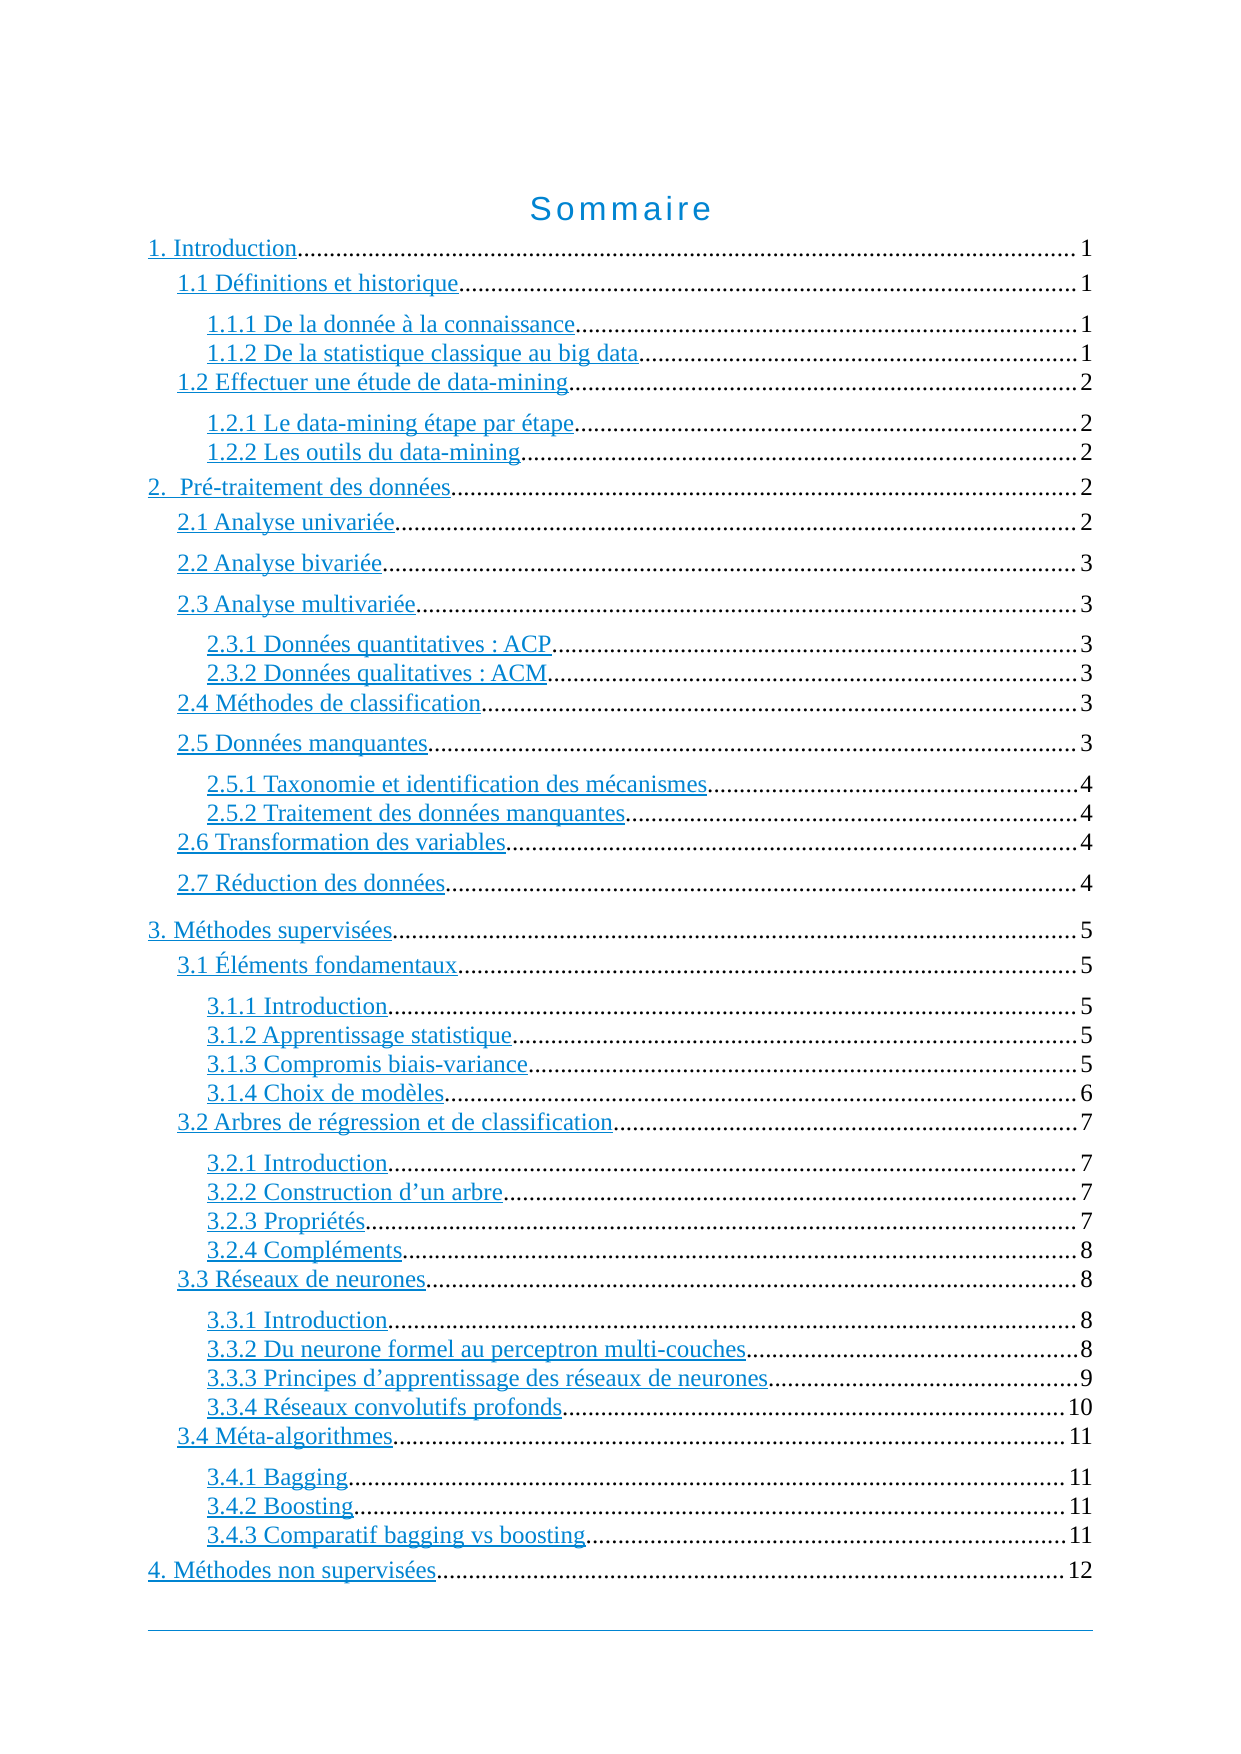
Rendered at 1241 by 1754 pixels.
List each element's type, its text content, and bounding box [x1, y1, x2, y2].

text 3.2.4 Compléments 8 [207, 1235, 1093, 1264]
text 3.2.2 Construction d’un arbre 7 [207, 1177, 1093, 1206]
text 3.1.2 Apprentissage statistique 5 [207, 1020, 1093, 1049]
text 1.1 Définitions et historique 1 [177, 268, 1093, 297]
text 2.7 Réduction des données 4 [177, 868, 1093, 897]
text 1.2.1 Le data-mining étape par étape 2 [207, 408, 1093, 437]
subtitle Sommaire [148, 188, 1093, 227]
text 4. Méthodes non supervisées 12 [148, 1555, 1093, 1584]
text 2.3 Analyse multivariée 3 [177, 588, 1093, 617]
text 3.3.4 Réseaux convolutifs profonds 10 [207, 1392, 1093, 1421]
text 2.4 Méthodes de classification 3 [177, 687, 1093, 716]
text 3.1.1 Introduction 5 [207, 991, 1093, 1020]
text 2.6 Transformation des variables 4 [177, 827, 1093, 856]
text 1.1.1 De la donnée à la connaissance 1 [207, 309, 1093, 338]
text 2.2 Analyse bivariée 3 [177, 548, 1093, 577]
text 1.2 Effectuer une étude de data-mining 2 [177, 367, 1093, 396]
text 3.3 Réseaux de neurones 8 [177, 1264, 1093, 1293]
text 3.2.1 Introduction 7 [207, 1148, 1093, 1177]
text 3.3.2 Du neurone formel au perceptron multi-couches 8 [207, 1334, 1093, 1363]
text 2.3.1 Données quantitatives : ACP 3 [207, 629, 1093, 658]
text 3.4.3 Comparatif bagging vs boosting 11 [207, 1520, 1093, 1549]
text 3.3.3 Principes d’apprentissage des réseaux de neurones 9 [207, 1363, 1093, 1392]
text 2.5.1 Taxonomie et identification des mécanismes 4 [207, 769, 1093, 798]
text 3.1.4 Choix de modèles 6 [207, 1078, 1093, 1107]
text 3.4.2 Boosting 11 [207, 1491, 1093, 1520]
text 3.2.3 Propriétés 7 [207, 1206, 1093, 1235]
text 3.1 Éléments fondamentaux 5 [177, 950, 1093, 979]
text 3.3.1 Introduction 8 [207, 1305, 1093, 1334]
text 3.1.3 Compromis biais-variance 5 [207, 1049, 1093, 1078]
text 2.5 Données manquantes 3 [177, 728, 1093, 757]
text 2. Pré-traitement des données 2 [148, 472, 1093, 501]
text 3.4 Méta-algorithmes 11 [177, 1421, 1093, 1450]
text 2.5.2 Traitement des données manquantes 4 [207, 798, 1093, 827]
text 3. Méthodes supervisées 5 [148, 915, 1093, 944]
text 2.3.2 Données qualitatives : ACM 3 [207, 658, 1093, 687]
text 2.1 Analyse univariée 2 [177, 507, 1093, 536]
text 1.2.2 Les outils du data-mining 2 [207, 437, 1093, 466]
text 3.4.1 Bagging 11 [207, 1462, 1093, 1491]
text 3.2 Arbres de régression et de classification 7 [177, 1107, 1093, 1136]
text 1. Introduction 1 [148, 233, 1093, 262]
text 1.1.2 De la statistique classique au big data 1 [207, 338, 1093, 367]
